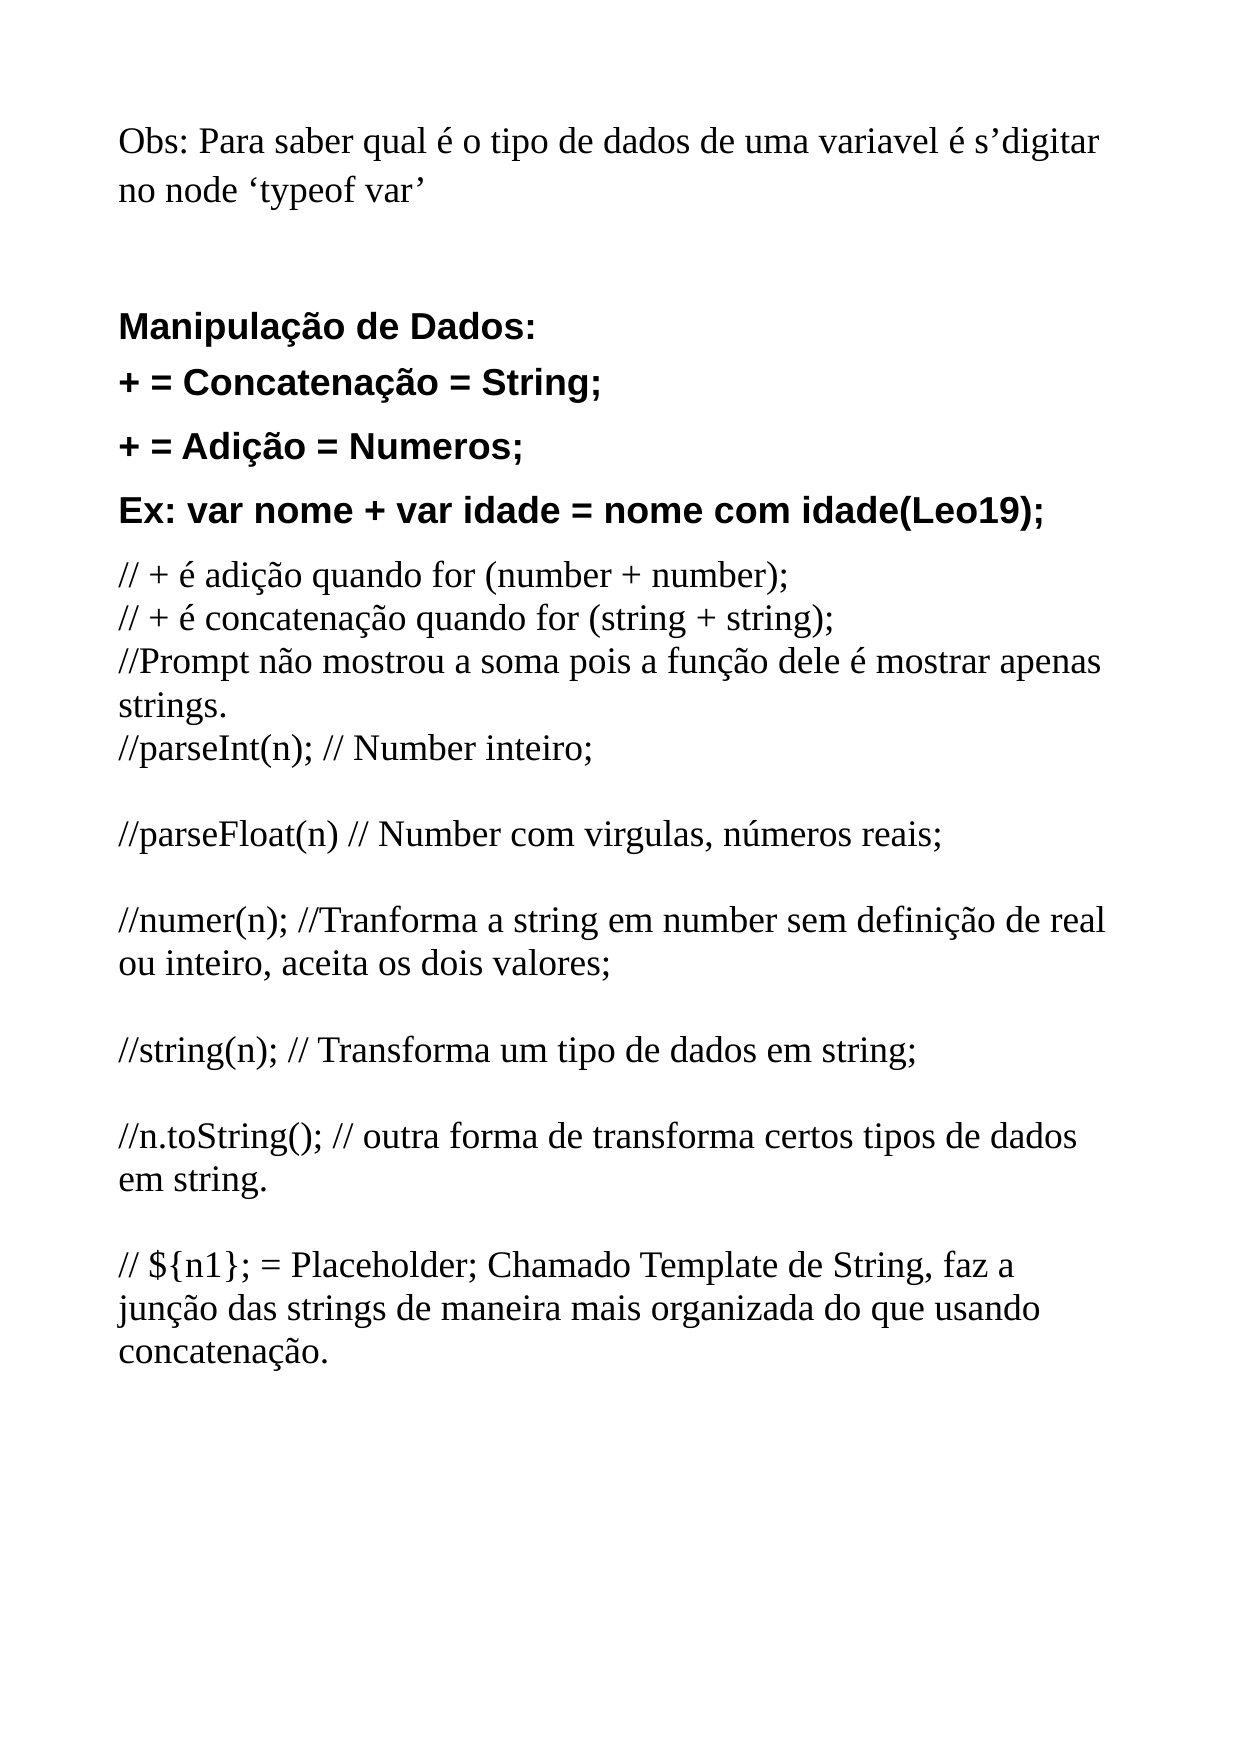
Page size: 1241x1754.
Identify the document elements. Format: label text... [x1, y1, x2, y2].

text //Prompt não mostrou a soma pois a função dele é mostrar apenas strings. [118, 639, 1122, 725]
text // + é adição quando for (number + number); [118, 553, 1122, 596]
text Ex: var nome + var idade = nome com idade(Leo19); [118, 488, 1122, 532]
text //numer(n); //Tranforma a string em number sem definição de real ou inteiro, aceita os dois valores; [118, 898, 1122, 984]
subtitle Manipulação de Dados: [118, 304, 1122, 348]
text //string(n); // Transforma um tipo de dados em string; [118, 1027, 1122, 1070]
text //n.toString(); // outra forma de transforma certos tipos de dados em string. [118, 1113, 1122, 1199]
text + = Concatenação = String; [118, 360, 1122, 403]
text Obs: Para saber qual é o tipo de dados de uma variavel é s’digitar no node ‘typeof var’ [118, 118, 1122, 211]
text //parseFloat(n) // Number com virgulas, números reais; [118, 811, 1122, 854]
text + = Adição = Numeros; [118, 424, 1122, 467]
text // ${n1}; = Placeholder; Chamado Template de String, faz a junção das strings de maneira mais organizada do que usando concatenação. [118, 1243, 1122, 1372]
text // + é concatenação quando for (string + string); [118, 596, 1122, 639]
text //parseInt(n); // Number inteiro; [118, 725, 1122, 768]
